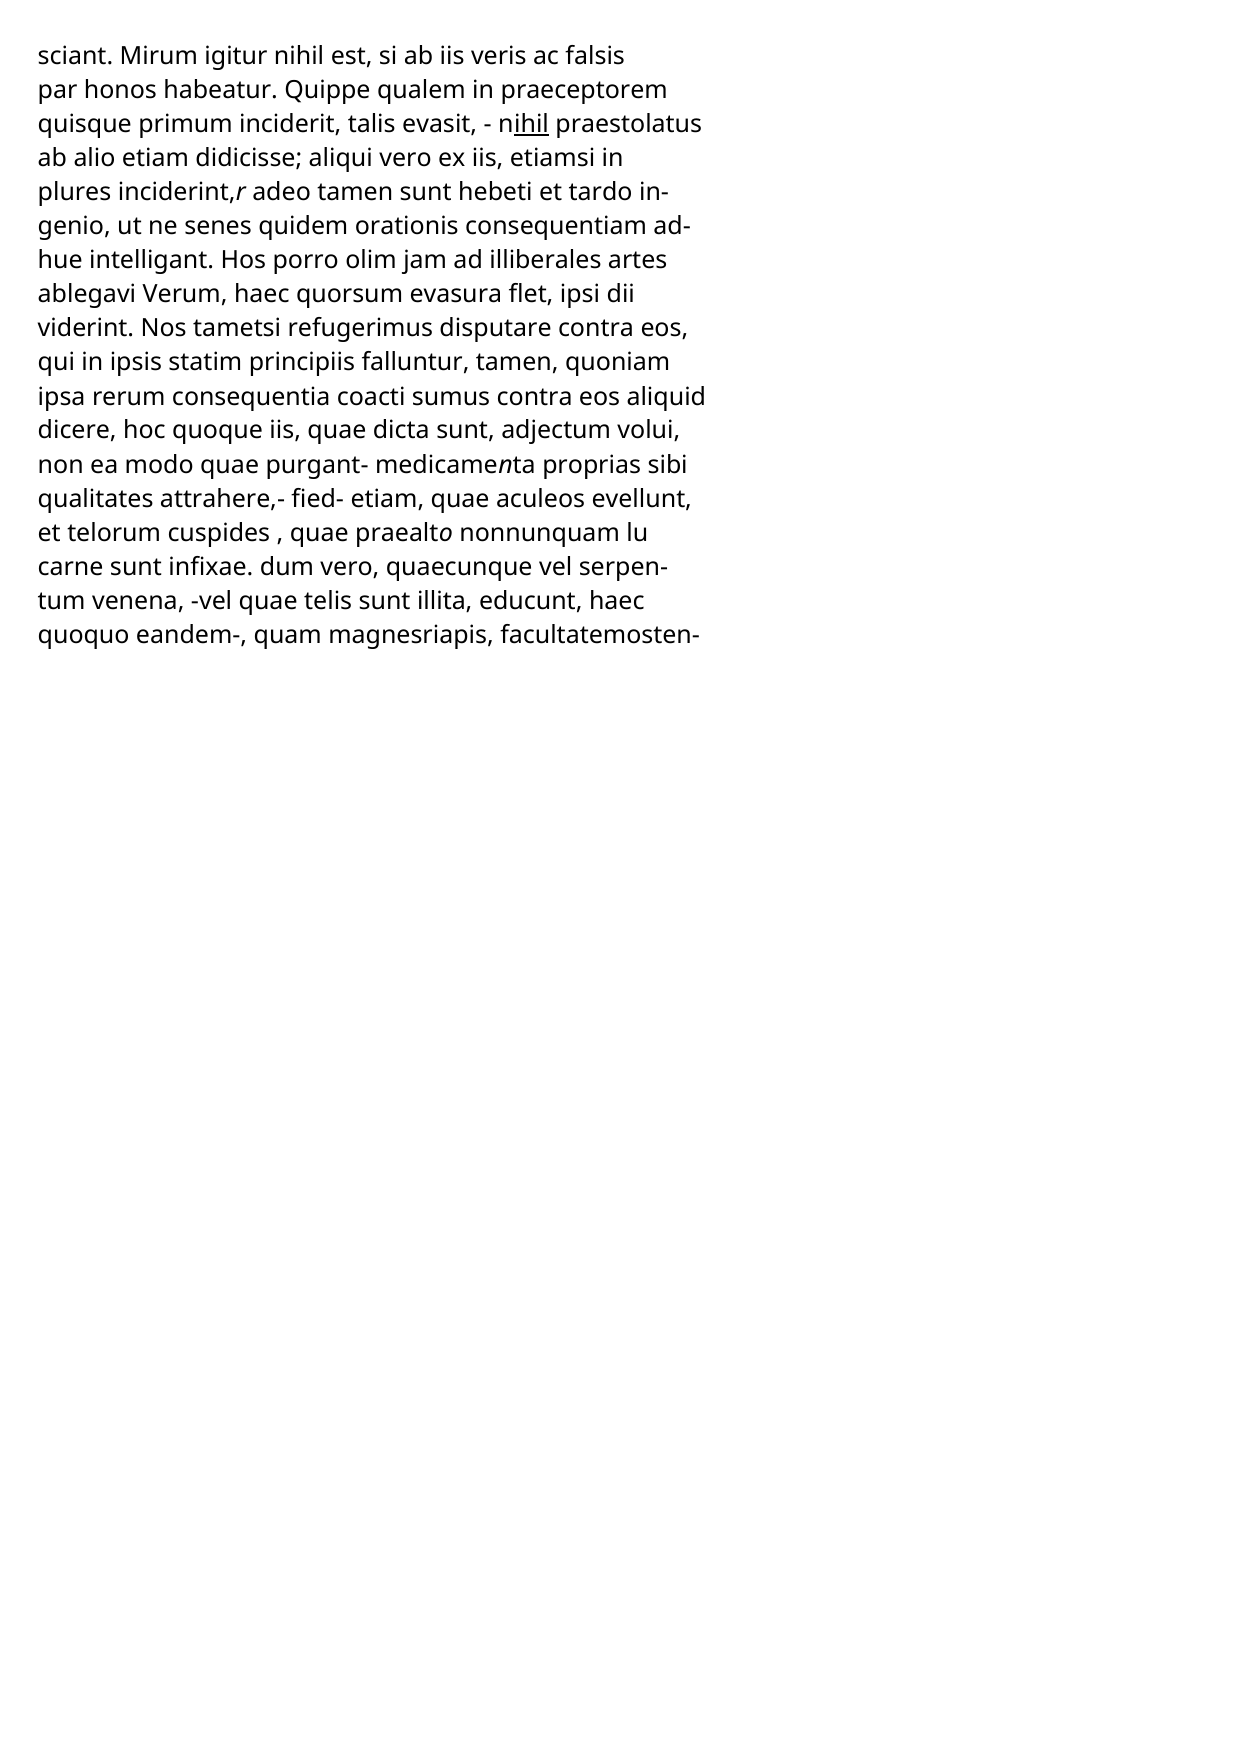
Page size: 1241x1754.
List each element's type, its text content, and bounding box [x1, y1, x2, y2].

text sciant. Mirum igitur nihil est, si ab iis veris ac falsis par honos habeatur. Quippe qualem in praeceptorem quisque primum inciderit, talis evasit, - nihil praestolatus ab alio etiam didicisse; aliqui vero ex iis, etiamsi in plures inciderint,r adeo tamen sunt hebeti et tardo in- genio, ut ne senes quidem orationis consequentiam ad- hue intelligant. Hos porro olim jam ad illiberales artes ablegavi Verum, haec quorsum evasura flet, ipsi dii viderint. Nos tametsi refugerimus disputare contra eos, qui in ipsis statim principiis falluntur, tamen, quoniam ipsa rerum consequentia coacti sumus contra eos aliquid dicere, hoc quoque iis, quae dicta sunt, adjectum volui, non ea modo quae purgant- medicamenta proprias sibi qualitates attrahere,- fied- etiam, quae aculeos evellunt, et telorum cuspides , quae praealto nonnunquam lu carne sunt infixae. dum vero, quaecunque vel serpen- tum venena, -vel quae telis sunt illita, educunt, haec quoquo eandem-, quam magnesriapis, facultatemosten- [37, 37, 1203, 651]
